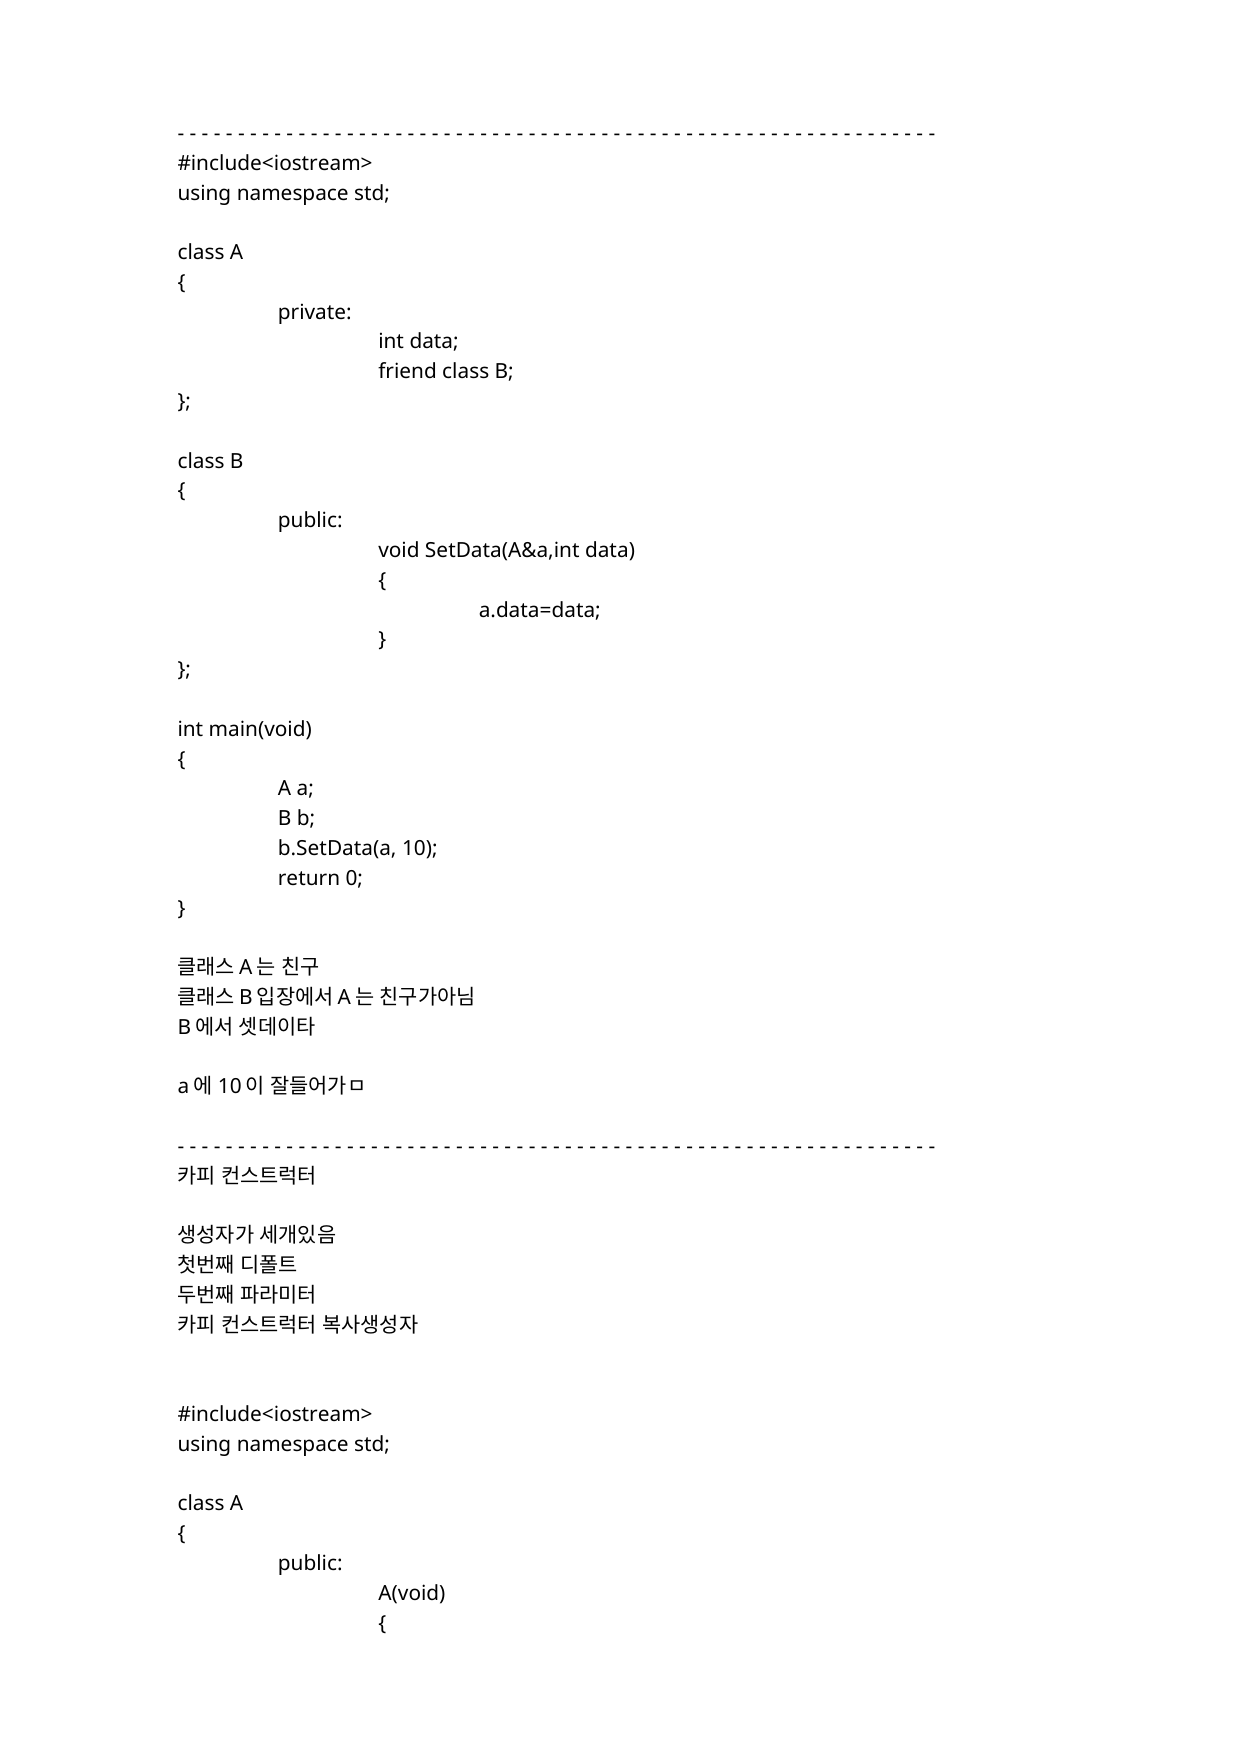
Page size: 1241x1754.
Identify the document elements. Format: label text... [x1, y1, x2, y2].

text class A [177, 237, 1063, 266]
text public: [177, 1548, 1063, 1577]
text { [177, 744, 1063, 772]
text #include<iostream> [177, 1399, 1063, 1428]
text 카피 컨스트럭터 복사생성자 [177, 1310, 1063, 1338]
text - - - - - - - - - - - - - - - - - - - - - - - - - - - - - - - - - - - - - - - - - - - - - - - - - - - - - - - - - - - - - - - [177, 118, 1063, 147]
text 카피 컨스트럭터 [177, 1161, 1063, 1189]
text { [177, 1608, 1063, 1636]
text using namespace std; [177, 178, 1063, 206]
text b.SetData(a, 10); [177, 833, 1063, 862]
text B에서 셋데이타 [177, 1012, 1063, 1040]
text 생성자가 세개있음 [177, 1220, 1063, 1249]
text 클래스A는 친구 [177, 952, 1063, 981]
text a에 10이 잘들어가ㅁ [177, 1071, 1063, 1100]
text 두번째 파라미터 [177, 1280, 1063, 1308]
text return 0; [177, 863, 1063, 891]
text { [177, 565, 1063, 593]
text void SetData(A&a,int data) [177, 535, 1063, 564]
text int data; [177, 327, 1063, 355]
text } [177, 893, 1063, 921]
text using namespace std; [177, 1429, 1063, 1457]
text class B [177, 446, 1063, 474]
text private: [177, 297, 1063, 325]
text { [177, 476, 1063, 504]
text a.data=data; [177, 595, 1063, 623]
text { [177, 1518, 1063, 1547]
text 클래스B입장에서A는 친구가아님 [177, 982, 1063, 1011]
text }; [177, 654, 1063, 683]
text B b; [177, 803, 1063, 832]
text } [177, 624, 1063, 653]
text #include<iostream> [177, 148, 1063, 176]
text friend class B; [177, 356, 1063, 385]
text }; [177, 386, 1063, 415]
text public: [177, 505, 1063, 534]
text - - - - - - - - - - - - - - - - - - - - - - - - - - - - - - - - - - - - - - - - - - - - - - - - - - - - - - - - - - - - - - - [177, 1131, 1063, 1159]
text 첫번째 디폴트 [177, 1250, 1063, 1279]
text { [177, 267, 1063, 296]
text A(void) [177, 1578, 1063, 1606]
text class A [177, 1488, 1063, 1517]
text int main(void) [177, 714, 1063, 742]
text A a; [177, 773, 1063, 802]
